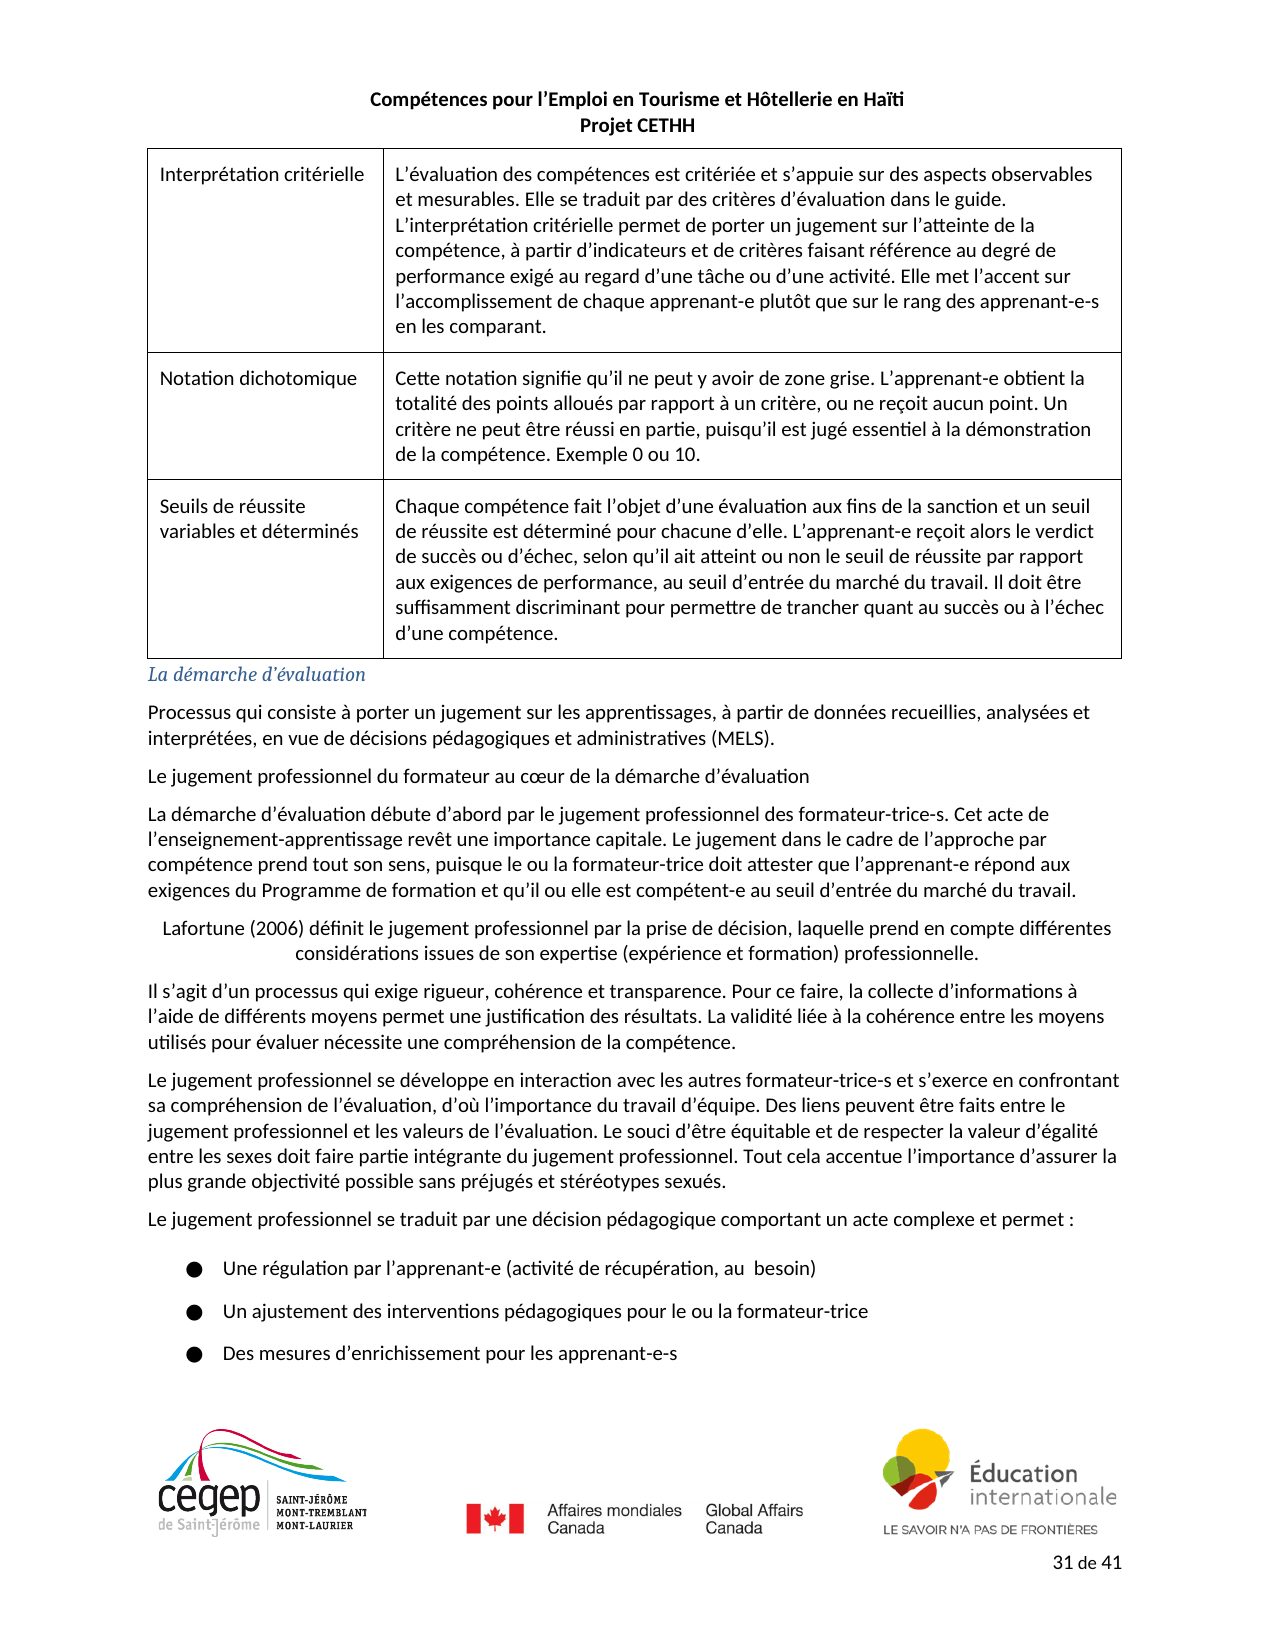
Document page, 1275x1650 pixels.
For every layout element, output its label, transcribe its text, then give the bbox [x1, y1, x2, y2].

text Il s’agit d’un processus qui exige rigueur, cohérence et transparence. Pour ce faire, la collecte d’informations à l’aide de différents moyens permet une justification des résultats. La validité liée à la cohérence entre les moyens utilisés pour évaluer nécessite une compréhension de la compétence. [148, 978, 1127, 1054]
text Le jugement professionnel se développe en interaction avec les autres formateur-trice-s et s’exerce en confrontant sa compréhension de l’évaluation, d’où l’importance du travail d’équipe. Des liens peuvent être faits entre le jugement professionnel et les valeurs de l’évaluation. Le souci d’être équitable et de respecter la valeur d’égalité entre les sexes doit faire partie intégrante du jugement professionnel. Tout cela accentue l’importance d’assurer la plus grande objectivité possible sans préjugés et stéréotypes sexués. [148, 1067, 1127, 1194]
text Le jugement professionnel du formateur au cœur de la démarche d’évaluation [148, 763, 1127, 788]
subtitle La démarche d’évaluation [148, 663, 1127, 687]
table_cell Cette notation signifie qu’il ne peut y avoir de zone grise. L’apprenant-e obtient la totalité des points alloués par rapport à un critère, ou ne reçoit aucun point. Un critère ne peut être réussi en partie, puisqu’il est jugé essentiel à la démonstration de la compétence. Exemple 0 ou 10. [384, 353, 1121, 479]
table_cell Seuils de réussite variables et déterminés [148, 480, 383, 658]
table_cell Chaque compétence fait l’objet d’une évaluation aux fins de la sanction et un seuil de réussite est déterminé pour chacune d’elle. L’apprenant-e reçoit alors le verdict de succès ou d’échec, selon qu’il ait atteint ou non le seuil de réussite par rapport aux exigences de performance, au seuil d’entrée du marché du travail. Il doit être suffisamment discriminant pour permettre de trancher quant au succès ou à l’échec d’une compétence. [384, 480, 1121, 658]
text Lafortune (2006) définit le jugement professionnel par la prise de décision, laquelle prend en compte différentes considérations issues de son expertise (expérience et formation) professionnelle. [148, 915, 1127, 966]
text La démarche d’évaluation débute d’abord par le jugement professionnel des formateur-trice-s. Cet acte de l’enseignement-apprentissage revêt une importance capitale. Le jugement dans le cadre de l’approche par compétence prend tout son sens, puisque le ou la formateur-trice doit attester que l’apprenant-e répond aux exigences du Programme de formation et qu’il ou elle est compétent-e au seuil d’entrée du marché du travail. [148, 801, 1127, 902]
picture [158, 1429, 367, 1537]
table_cell Notation dichotomique [148, 353, 383, 479]
picture [466, 1500, 803, 1537]
list Un ajustement des interventions pédagogiques pour le ou la formateur-trice [185, 1287, 1127, 1330]
table_cell L’évaluation des compétences est critériée et s’appuie sur des aspects observables et mesurables. Elle se traduit par des critères d’évaluation dans le guide. L’interprétation critérielle permet de porter un jugement sur l’atteinte de la compétence, à partir d’indicateurs et de critères faisant référence au degré de performance exigé au regard d’une tâche ou d’une activité. Elle met l’accent sur l’accomplissement de chaque apprenant-e plutôt que sur le rang des apprenant-e-s en les comparant. [384, 149, 1121, 352]
table_cell Interprétation critérielle [148, 149, 383, 352]
list Des mesures d’enrichissement pour les apprenant-e-s [185, 1330, 1127, 1373]
list Une régulation par l’apprenant-e (activité de récupération, au besoin) [185, 1244, 1127, 1287]
text Le jugement professionnel se traduit par une décision pédagogique comportant un acte complexe et permet : [148, 1207, 1127, 1232]
text Processus qui consiste à porter un jugement sur les apprentissages, à partir de données recueillies, analysées et interprétées, en vue de décisions pédagogiques et administratives (MELS). [148, 699, 1127, 750]
picture [882, 1428, 1117, 1537]
